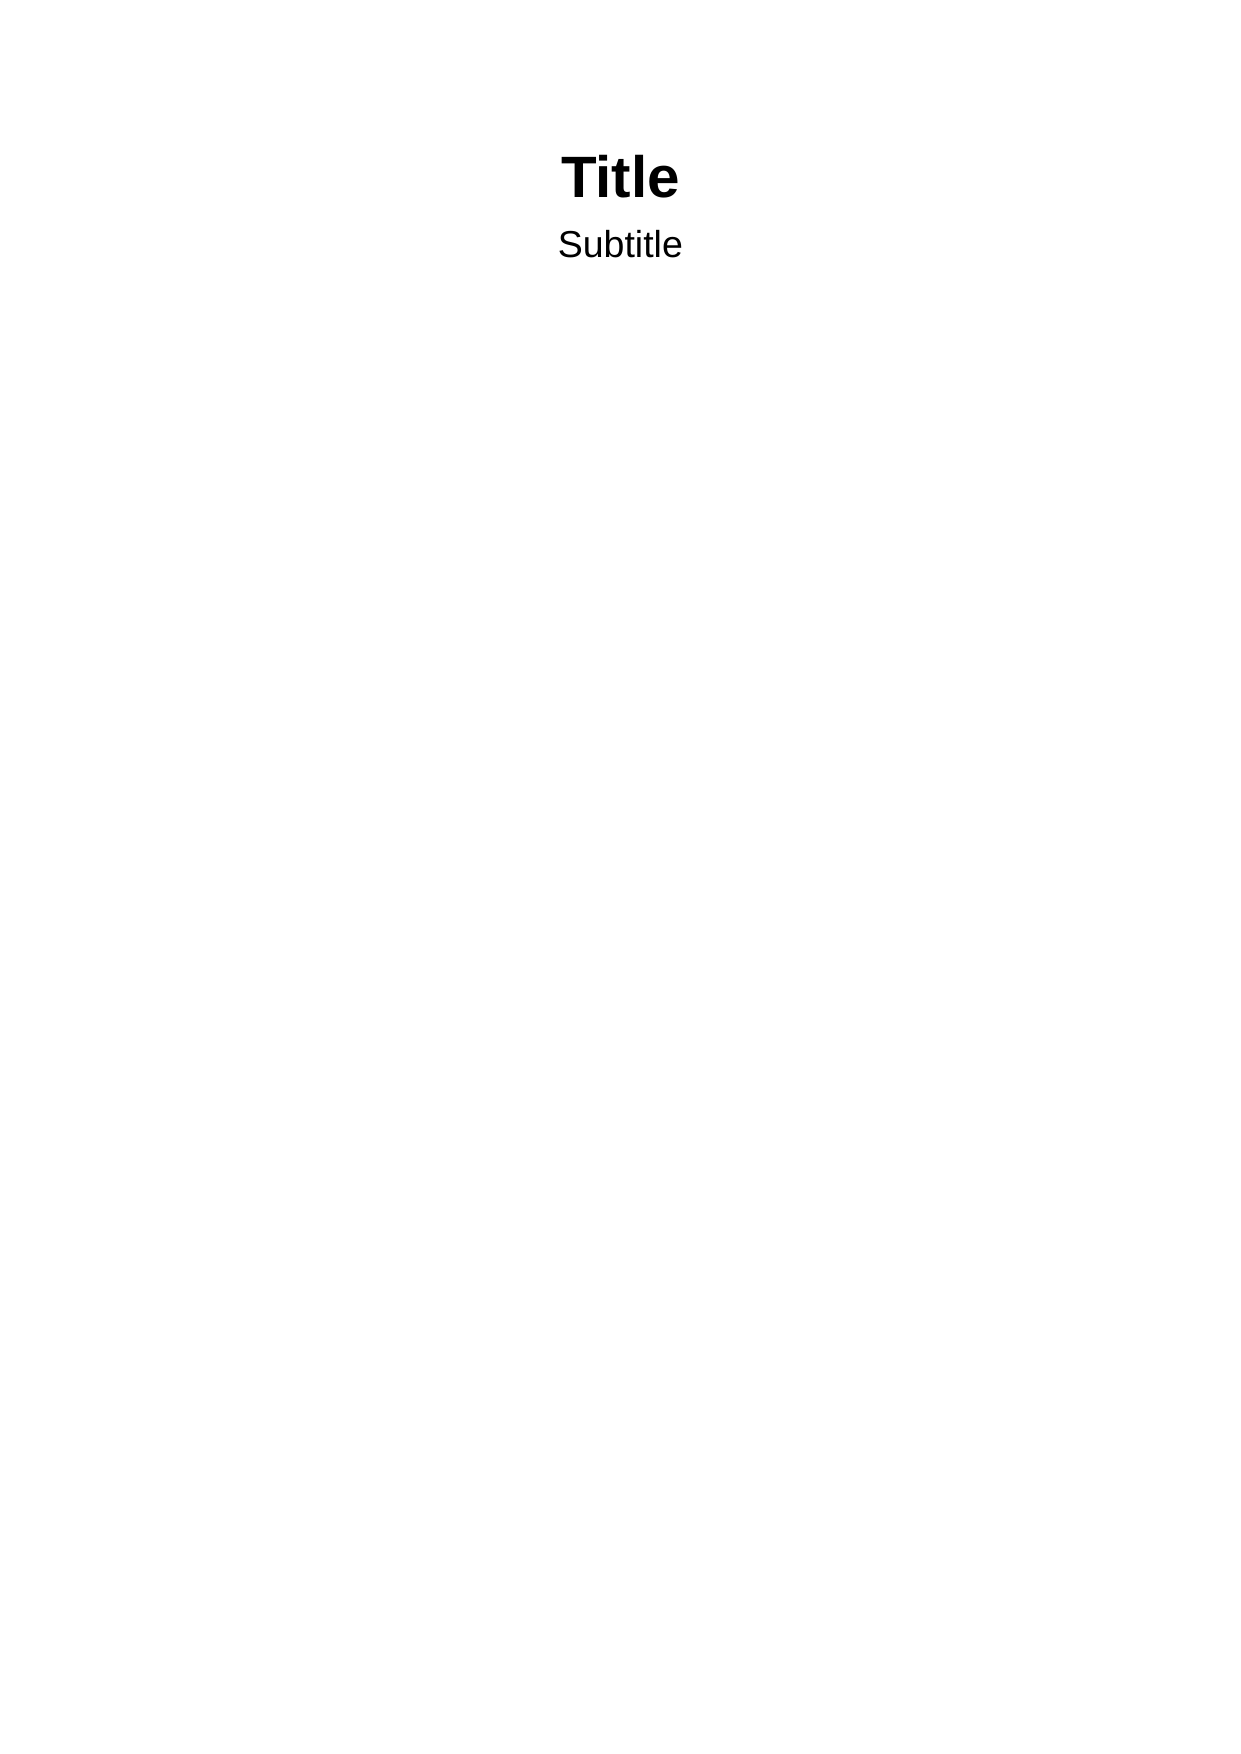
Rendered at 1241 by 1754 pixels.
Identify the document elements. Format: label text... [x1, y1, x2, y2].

title Title [118, 143, 1122, 210]
subtitle Subtitle [118, 223, 1122, 266]
